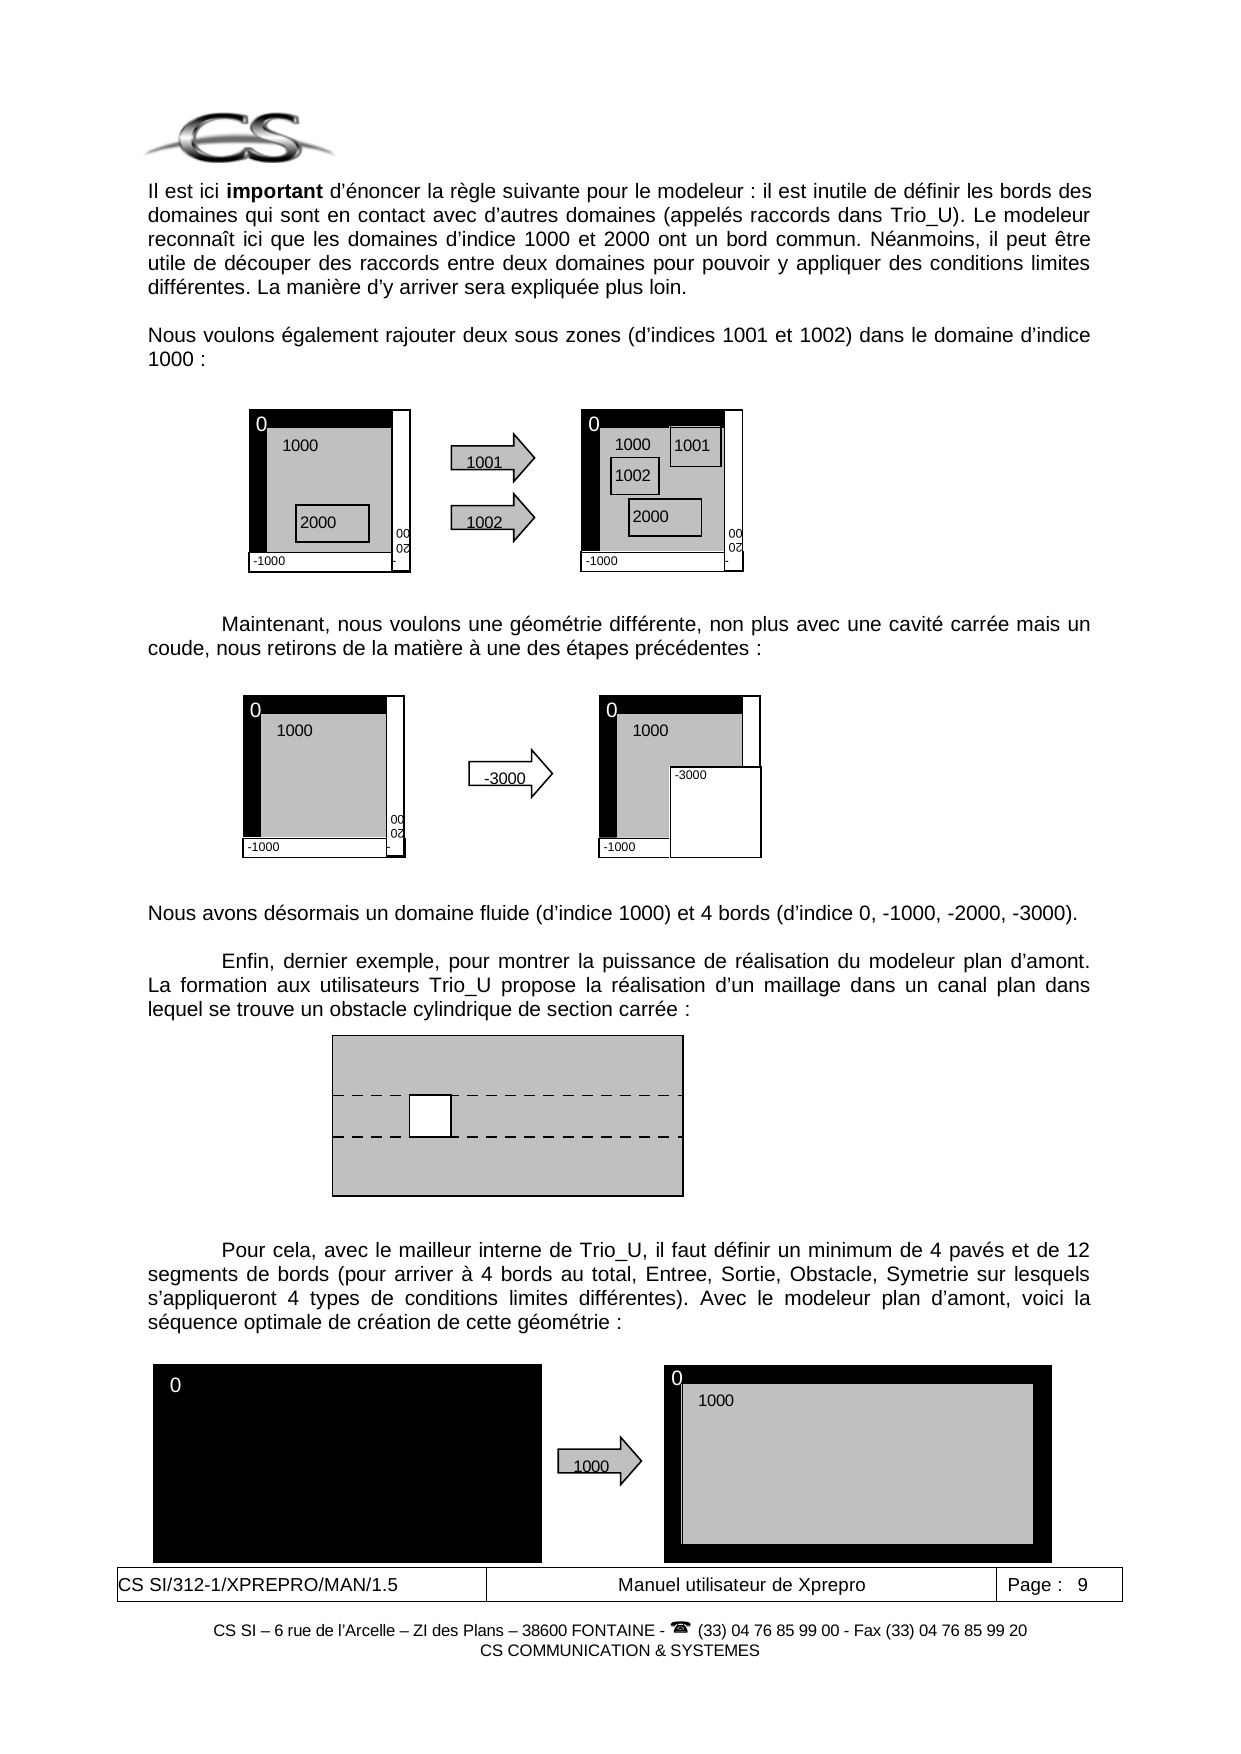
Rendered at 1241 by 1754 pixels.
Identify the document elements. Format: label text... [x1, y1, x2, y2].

text Il est ici important d’énoncer la règle suivante pour le modeleur : il est inutile de définir les bords des domaines qui sont en contact avec d’autres domaines (appelés raccords dans Trio_U). Le modeleur reconnaît ici que les domaines d’indice 1000 et 2000 ont un bord commun. Néanmoins, il peut être utile de découper des raccords entre deux domaines pour pouvoir y appliquer des conditions limites différentes. La manière d’y arriver sera expliquée plus loin. [148, 179, 1092, 299]
text -1000 [600, 839, 669, 853]
text Pour cela, avec le mailleur interne de Trio_U, il faut définir un minimum de 4 pavés et de 12 segments de bords (pour arriver à 4 bords au total, Entree, Sortie, Obstacle, Symetrie sur lesquels s’appliqueront 4 types de conditions limites différentes). Avec le modeleur plan d’amont, voici la séquence optimale de création de cette géométrie : [148, 1237, 1092, 1334]
text 1000 [698, 1391, 1018, 1410]
text 1001 [674, 435, 717, 454]
text -1000 [250, 553, 391, 568]
text Maintenant, nous voulons une géométrie différente, non plus avec une cavité carrée mais un coude, nous retirons de la matière à une des étapes précédentes : [148, 612, 1092, 660]
text -1000 [244, 839, 386, 853]
text Enfin, dernier exemple, pour montrer la puissance de réalisation du modeleur plan d’amont. La formation aux utilisateurs Trio_U propose la réalisation d’un maillage dans un canal plan dans lequel se trouve un obstacle cylindrique de section carrée : [148, 949, 1092, 1021]
text 1002 [614, 466, 654, 485]
text 2000 [300, 513, 365, 532]
text 0 [588, 412, 623, 436]
text Nous avons désormais un domaine fluide (d’indice 1000) et 4 bords (d’indice 0, -1000, -2000, -3000). [148, 901, 1092, 925]
text 0 [169, 1373, 525, 1397]
text 1000 [276, 721, 371, 740]
text 0 [671, 1366, 706, 1390]
text Nous voulons également rajouter deux sous zones (d’indices 1001 et 1002) dans le domaine d’indice 1000 : [148, 323, 1092, 371]
text 1000 [614, 435, 669, 454]
text -3000 [671, 768, 760, 782]
text 1000 [632, 721, 733, 740]
picture [133, 106, 350, 172]
text -1000 [582, 553, 724, 567]
text 0 [249, 698, 284, 722]
text 2000 [632, 507, 697, 526]
text 1000 [282, 436, 382, 455]
text 0 [606, 698, 641, 722]
text 0 [256, 412, 291, 436]
